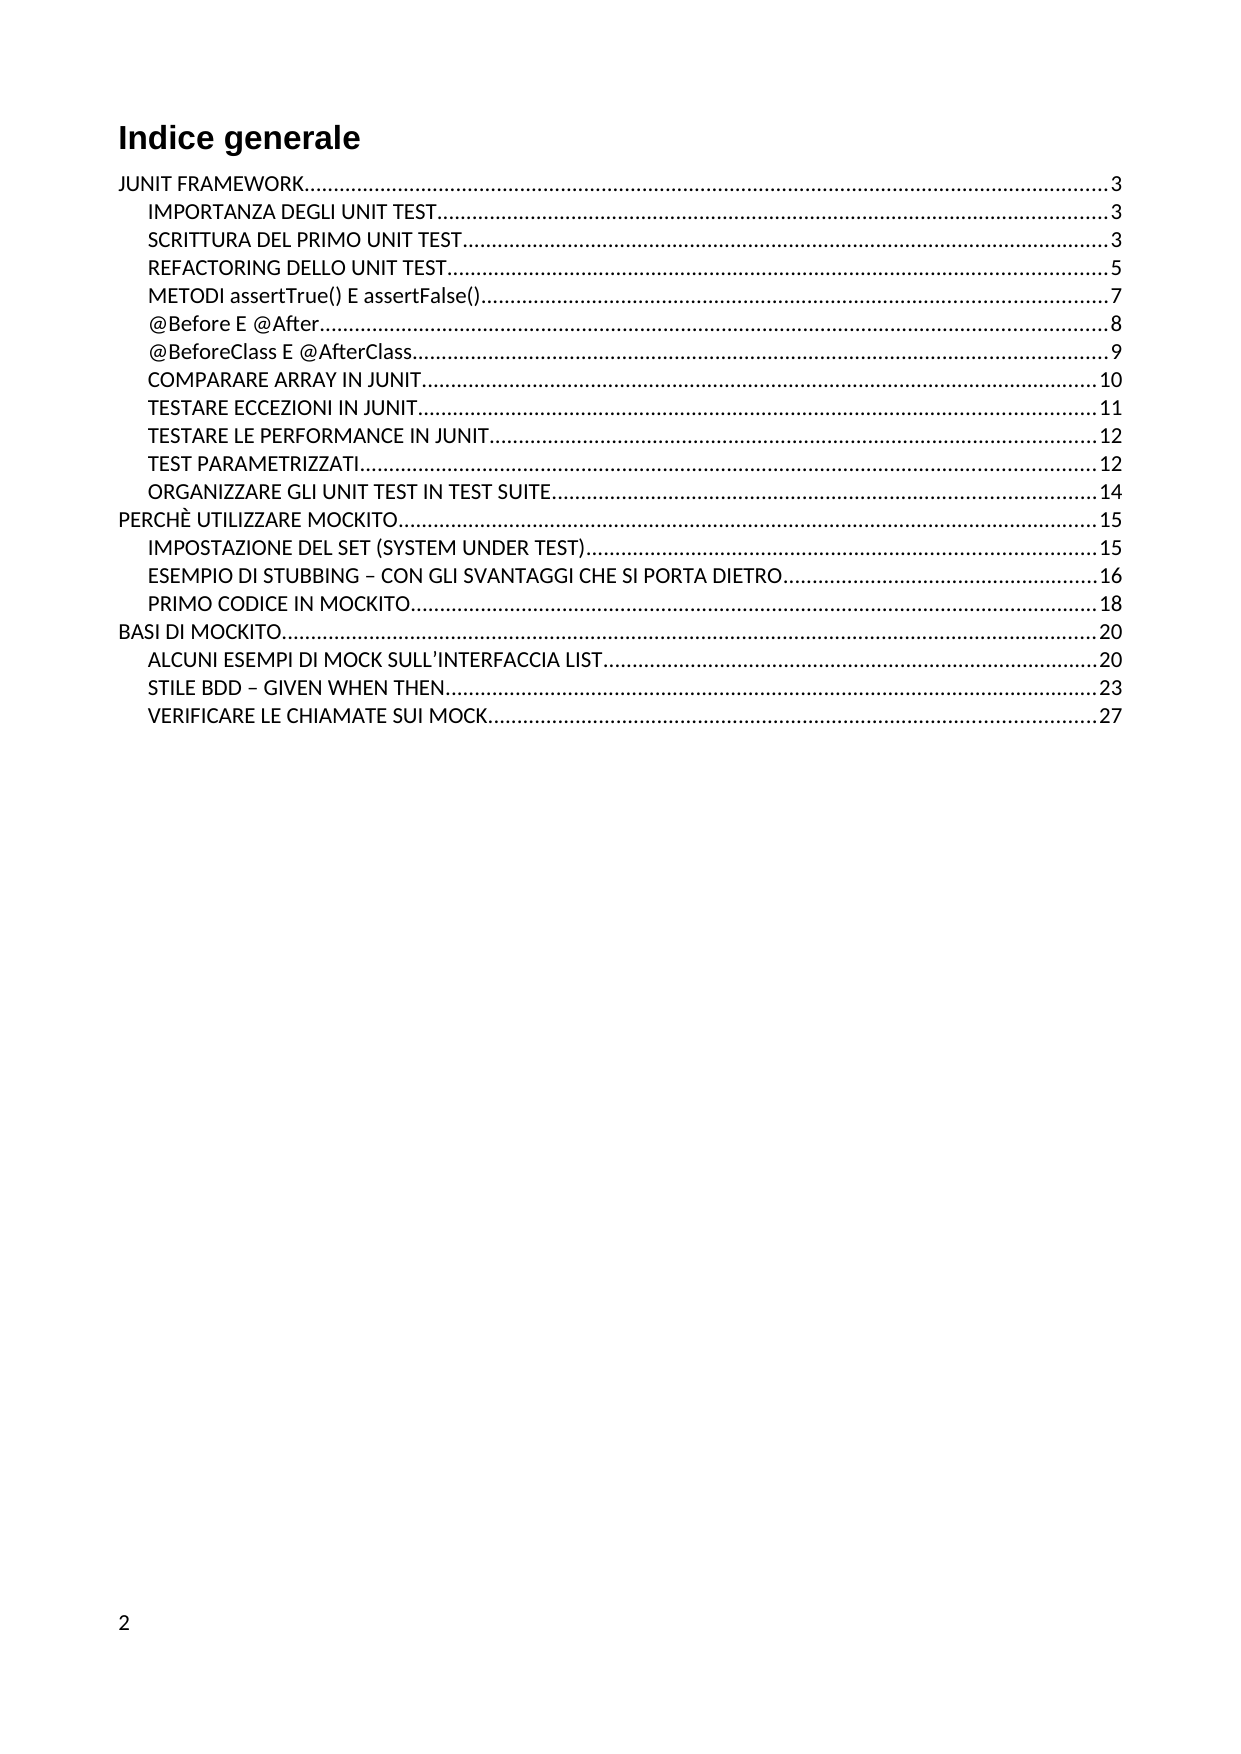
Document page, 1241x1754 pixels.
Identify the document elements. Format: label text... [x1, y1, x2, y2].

text PRIMO CODICE IN MOCKITO 18 [148, 589, 1122, 617]
text PERCHÈ UTILIZZARE MOCKITO 15 [118, 505, 1122, 533]
text TESTARE ECCEZIONI IN JUNIT 11 [148, 393, 1122, 421]
text METODI assertTrue() E assertFalse() 7 [148, 281, 1122, 309]
text ESEMPIO DI STUBBING – CON GLI SVANTAGGI CHE SI PORTA DIETRO 16 [148, 561, 1122, 589]
text STILE BDD – GIVEN WHEN THEN 23 [148, 673, 1122, 701]
text COMPARARE ARRAY IN JUNIT 10 [148, 365, 1122, 393]
text TESTARE LE PERFORMANCE IN JUNIT 12 [148, 421, 1122, 449]
text IMPOSTAZIONE DEL SET (SYSTEM UNDER TEST) 15 [148, 533, 1122, 561]
text JUNIT FRAMEWORK 3 [118, 169, 1122, 197]
text BASI DI MOCKITO 20 [118, 617, 1122, 645]
text VERIFICARE LE CHIAMATE SUI MOCK 27 [148, 701, 1122, 729]
text @BeforeClass E @AfterClass 9 [148, 337, 1122, 365]
text REFACTORING DELLO UNIT TEST 5 [148, 253, 1122, 281]
text IMPORTANZA DEGLI UNIT TEST 3 [148, 197, 1122, 225]
text ORGANIZZARE GLI UNIT TEST IN TEST SUITE 14 [148, 477, 1122, 505]
text ALCUNI ESEMPI DI MOCK SULL’INTERFACCIA LIST 20 [148, 645, 1122, 673]
subtitle Indice generale [118, 118, 1122, 157]
text @Before E @After 8 [148, 309, 1122, 337]
text TEST PARAMETRIZZATI 12 [148, 449, 1122, 477]
text SCRITTURA DEL PRIMO UNIT TEST 3 [148, 225, 1122, 253]
